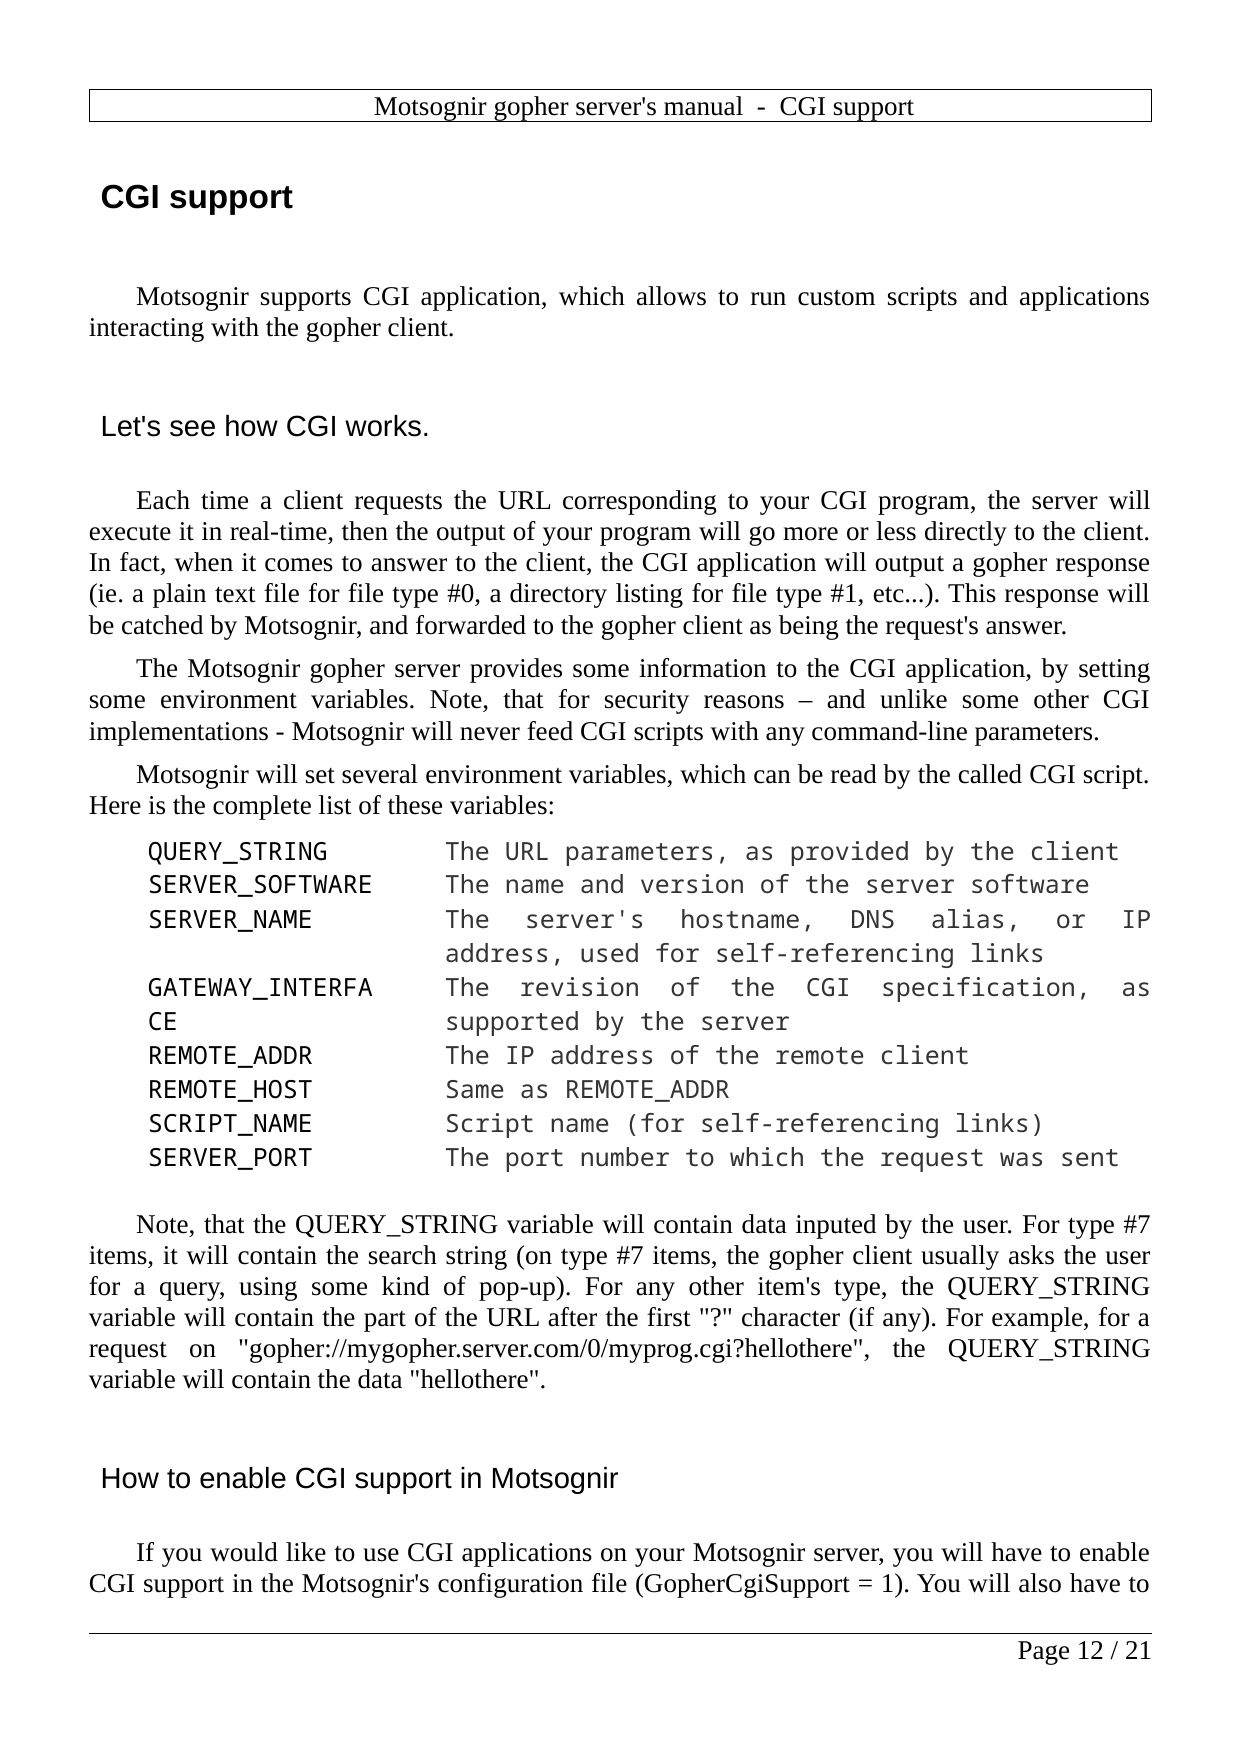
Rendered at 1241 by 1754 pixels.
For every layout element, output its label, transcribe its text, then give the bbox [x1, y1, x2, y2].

subtitle How to enable CGI support in Motsognir [100, 1462, 1152, 1495]
table_cell The revision of the CGI specification, as supported by the server [385, 969, 1152, 1037]
table_cell SERVER_SOFTWARE [89, 867, 385, 901]
table_cell SCRIPT_NAME [89, 1106, 385, 1140]
table_cell REMOTE_ADDR [89, 1038, 385, 1072]
table_cell The port number to which the request was sent [385, 1140, 1152, 1174]
table_cell Same as REMOTE_ADDR [385, 1072, 1152, 1106]
text Note, that the QUERY_STRING variable will contain data inputed by the user. For type #7 items, it will contain the search string (on type #7 items, the gopher client usually asks the user for a query, using some kind of pop-up). For any other item's type, the QUERY_STRING variable will contain the part of the URL after the first "?" character (if any). For example, for a request on "gopher://mygopher.server.com/0/myprog.cgi?hellothere", the QUERY_STRING variable will contain the data "hellothere". [88, 1208, 1152, 1395]
table_header QUERY_STRING [89, 833, 385, 867]
table_header The URL parameters, as provided by the client [385, 833, 1152, 867]
text Motsognir supports CGI application, which allows to run custom scripts and applications interacting with the gopher client. [88, 280, 1152, 342]
subtitle CGI support [100, 177, 1152, 215]
table_cell The server's hostname, DNS alias, or IP address, used for self-referencing links [385, 901, 1152, 969]
subtitle Let's see how CGI works. [100, 409, 1152, 443]
table_cell GATEWAY_INTERFACE [89, 969, 385, 1037]
table_cell SERVER_PORT [89, 1140, 385, 1174]
text The Motsognir gopher server provides some information to the CGI application, by setting some environment variables. Note, that for security reasons – and unlike some other CGI implementations - Motsognir will never feed CGI scripts with any command-line parameters. [88, 652, 1152, 746]
text Motsognir will set several environment variables, which can be read by the called CGI script. Here is the complete list of these variables: [88, 758, 1152, 821]
table_cell The name and version of the server software [385, 867, 1152, 901]
text If you would like to use CGI applications on your Motsognir server, you will have to enable CGI support in the Motsognir's configuration file (GopherCgiSupport = 1). You will also have to [88, 1536, 1152, 1599]
table_cell REMOTE_HOST [89, 1072, 385, 1106]
table_cell SERVER_NAME [89, 901, 385, 969]
text Each time a client requests the URL corresponding to your CGI program, the server will execute it in real-time, then the output of your program will go more or less directly to the client. In fact, when it comes to answer to the client, the CGI application will output a gopher response (ie. a plain text file for file type #0, a directory listing for file type #1, etc...). This response will be catched by Motsognir, and forwarded to the gopher client as being the request's answer. [88, 484, 1152, 640]
table_cell Script name (for self-referencing links) [385, 1106, 1152, 1140]
table_cell The IP address of the remote client [385, 1038, 1152, 1072]
